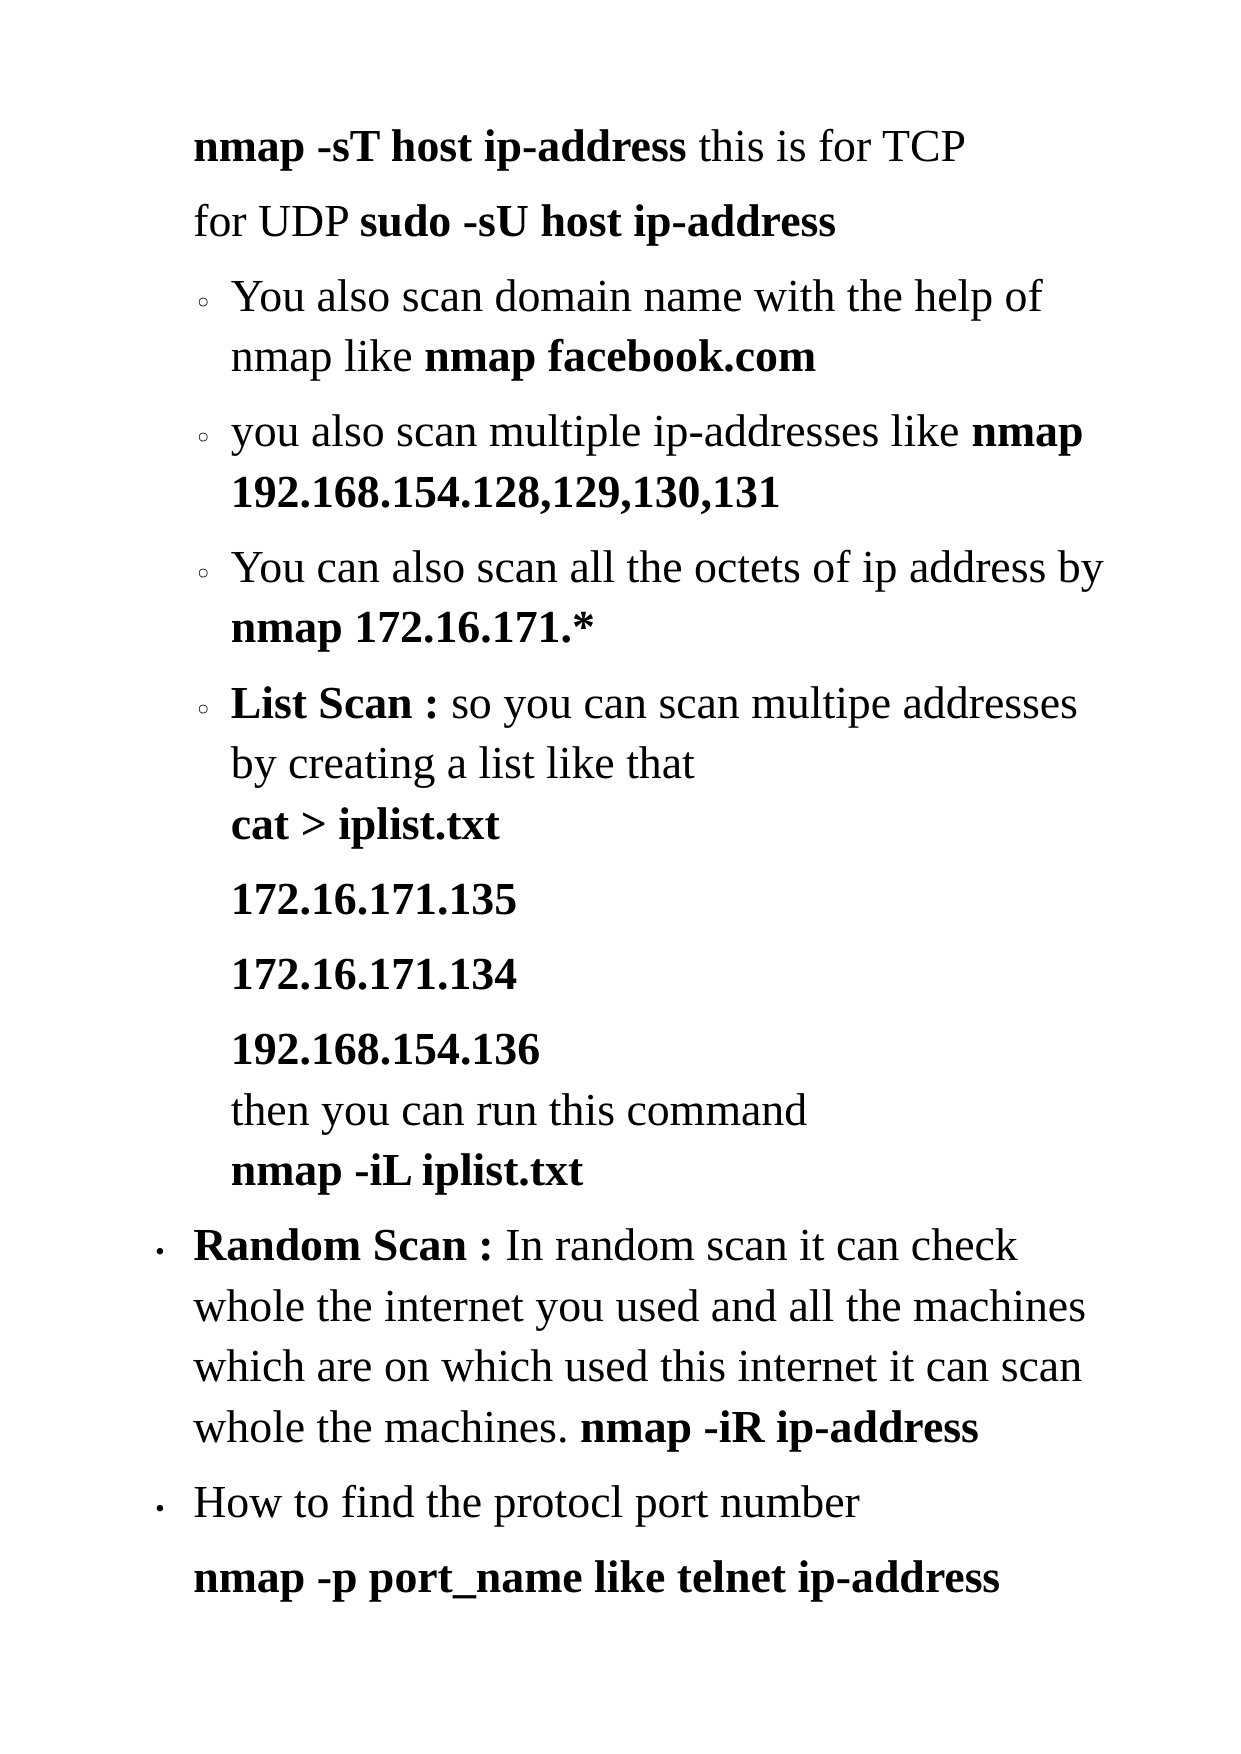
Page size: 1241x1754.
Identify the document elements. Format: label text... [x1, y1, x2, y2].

list for UDP sudo -sU host ip-address [156, 193, 1122, 246]
list How to find the protocl port number [156, 1474, 1122, 1527]
list nmap -sT host ip-address this is for TCP [156, 118, 1122, 171]
list 192.168.154.136 then you can run this command nmap -iL iplist.txt [193, 1022, 1122, 1195]
list List Scan : so you can scan multipe addresses by creating a list like that cat > iplist.txt [193, 675, 1122, 849]
list You also scan domain name with the help of nmap like nmap facebook.com [193, 268, 1122, 382]
list 172.16.171.135 [193, 871, 1122, 924]
list Random Scan : In random scan it can check whole the internet you used and all the machines which are on which used this internet it can scan whole the machines. nmap -iR ip-address [156, 1218, 1122, 1452]
list 172.16.171.134 [193, 946, 1122, 999]
list nmap -p port_name like telnet ip-address [156, 1549, 1122, 1602]
list you also scan multiple ip-addresses like nmap 192.168.154.128,129,130,131 [193, 404, 1122, 517]
list You can also scan all the octets of ip address by nmap 172.16.171.* [193, 539, 1122, 653]
